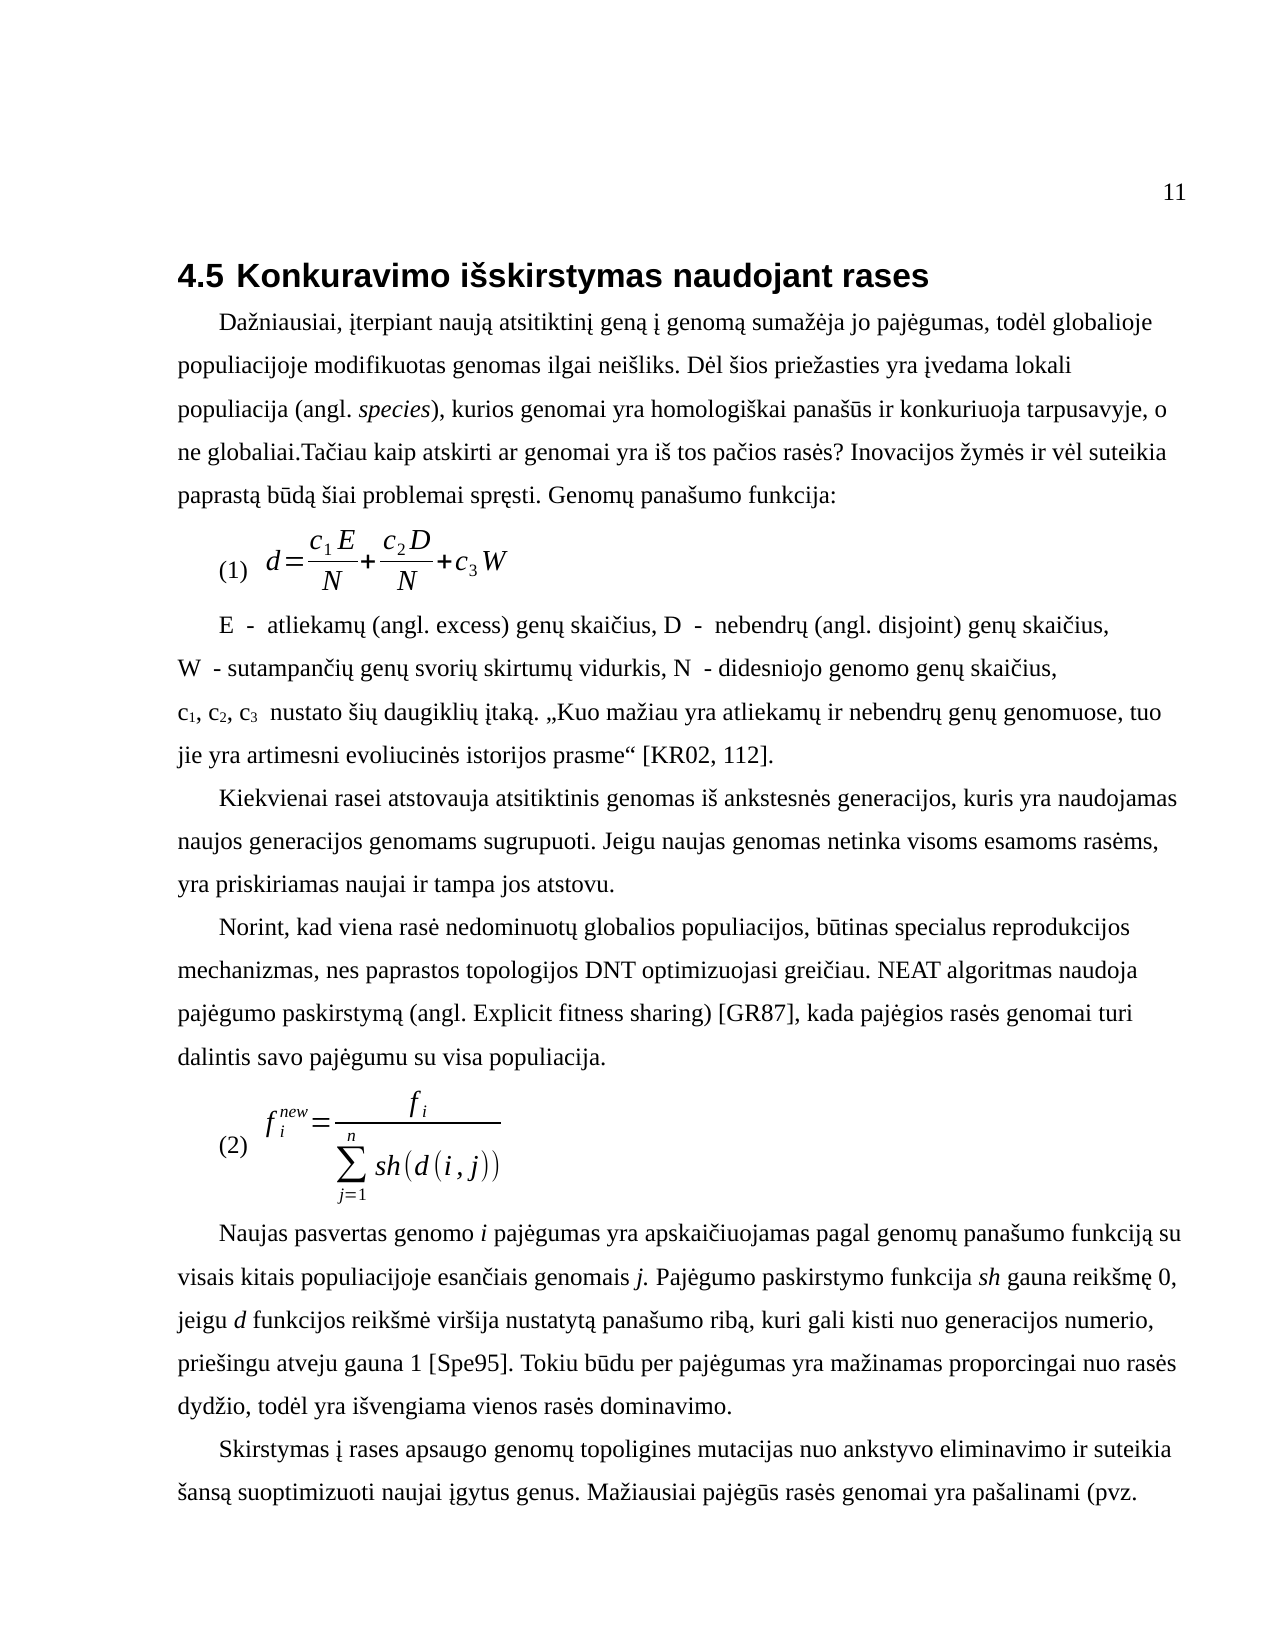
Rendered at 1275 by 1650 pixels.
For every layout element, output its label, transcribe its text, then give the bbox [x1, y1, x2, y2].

text (2) [177, 1085, 1186, 1204]
text E - atliekamų (angl. excess) genų skaičius, D - nebendrų (angl. disjoint) genų skaičius, W - sutampančių genų svorių skirtumų vidurkis, N - didesniojo genomo genų skaičius, c1, c2, c3 nustato šių daugiklių įtaką. „Kuo mažiau yra atliekamų ir nebendrų genų genomuose, tuo jie yra artimesni evoliucinės istorijos prasme“ [KR02, 112]. [177, 610, 1186, 768]
text Norint, kad viena rasė nedominuotų globalios populiacijos, būtinas specialus reprodukcijos mechanizmas, nes paprastos topologijos DNT optimizuojasi greičiau. NEAT algoritmas naudoja pajėgumo paskirstymą (angl. Explicit fitness sharing) [GR87], kada pajėgios rasės genomai turi dalintis savo pajėgumu su visa populiacija. [177, 912, 1186, 1070]
text Naujas pasvertas genomo i pajėgumas yra apskaičiuojamas pagal genomų panašumo funkciją su visais kitais populiacijoje esančiais genomais j. Pajėgumo paskirstymo funkcija sh gauna reikšmę 0, jeigu d funkcijos reikšmė viršija nustatytą panašumo ribą, kuri gali kisti nuo generacijos numerio, priešingu atveju gauna 1 [Spe95]. Tokiu būdu per pajėgumas yra mažinamas proporcingai nuo rasės dydžio, todėl yra išvengiama vienos rasės dominavimo. [177, 1218, 1186, 1420]
text Kiekvienai rasei atstovauja atsitiktinis genomas iš ankstesnės generacijos, kuris yra naudojamas naujos generacijos genomams sugrupuoti. Jeigu naujas genomas netinka visoms esamoms rasėms, yra priskiriamas naujai ir tampa jos atstovu. [177, 783, 1186, 898]
text Skirstymas į rases apsaugo genomų topoligines mutacijas nuo ankstyvo eliminavimo ir suteikia šansą suoptimizuoti naujai įgytus genus. Mažiausiai pajėgūs rasės genomai yra pašalinami (pvz. [177, 1434, 1186, 1506]
subtitle Konkuravimo išskirstymas naudojant rases [177, 256, 1186, 295]
text Dažniausiai, įterpiant naują atsitiktinį geną į genomą sumažėja jo pajėgumas, todėl globalioje populiacijoje modifikuotas genomas ilgai neišliks. Dėl šios priežasties yra įvedama lokali populiacija (angl. species), kurios genomai yra homologiškai panašūs ir konkuriuoja tarpusavyje, o ne globaliai.Tačiau kaip atskirti ar genomai yra iš tos pačios rasės? Inovacijos žymės ir vėl suteikia paprastą būdą šiai problemai spręsti. Genomų panašumo funkcija: [177, 307, 1186, 509]
text (1) [177, 523, 1186, 596]
